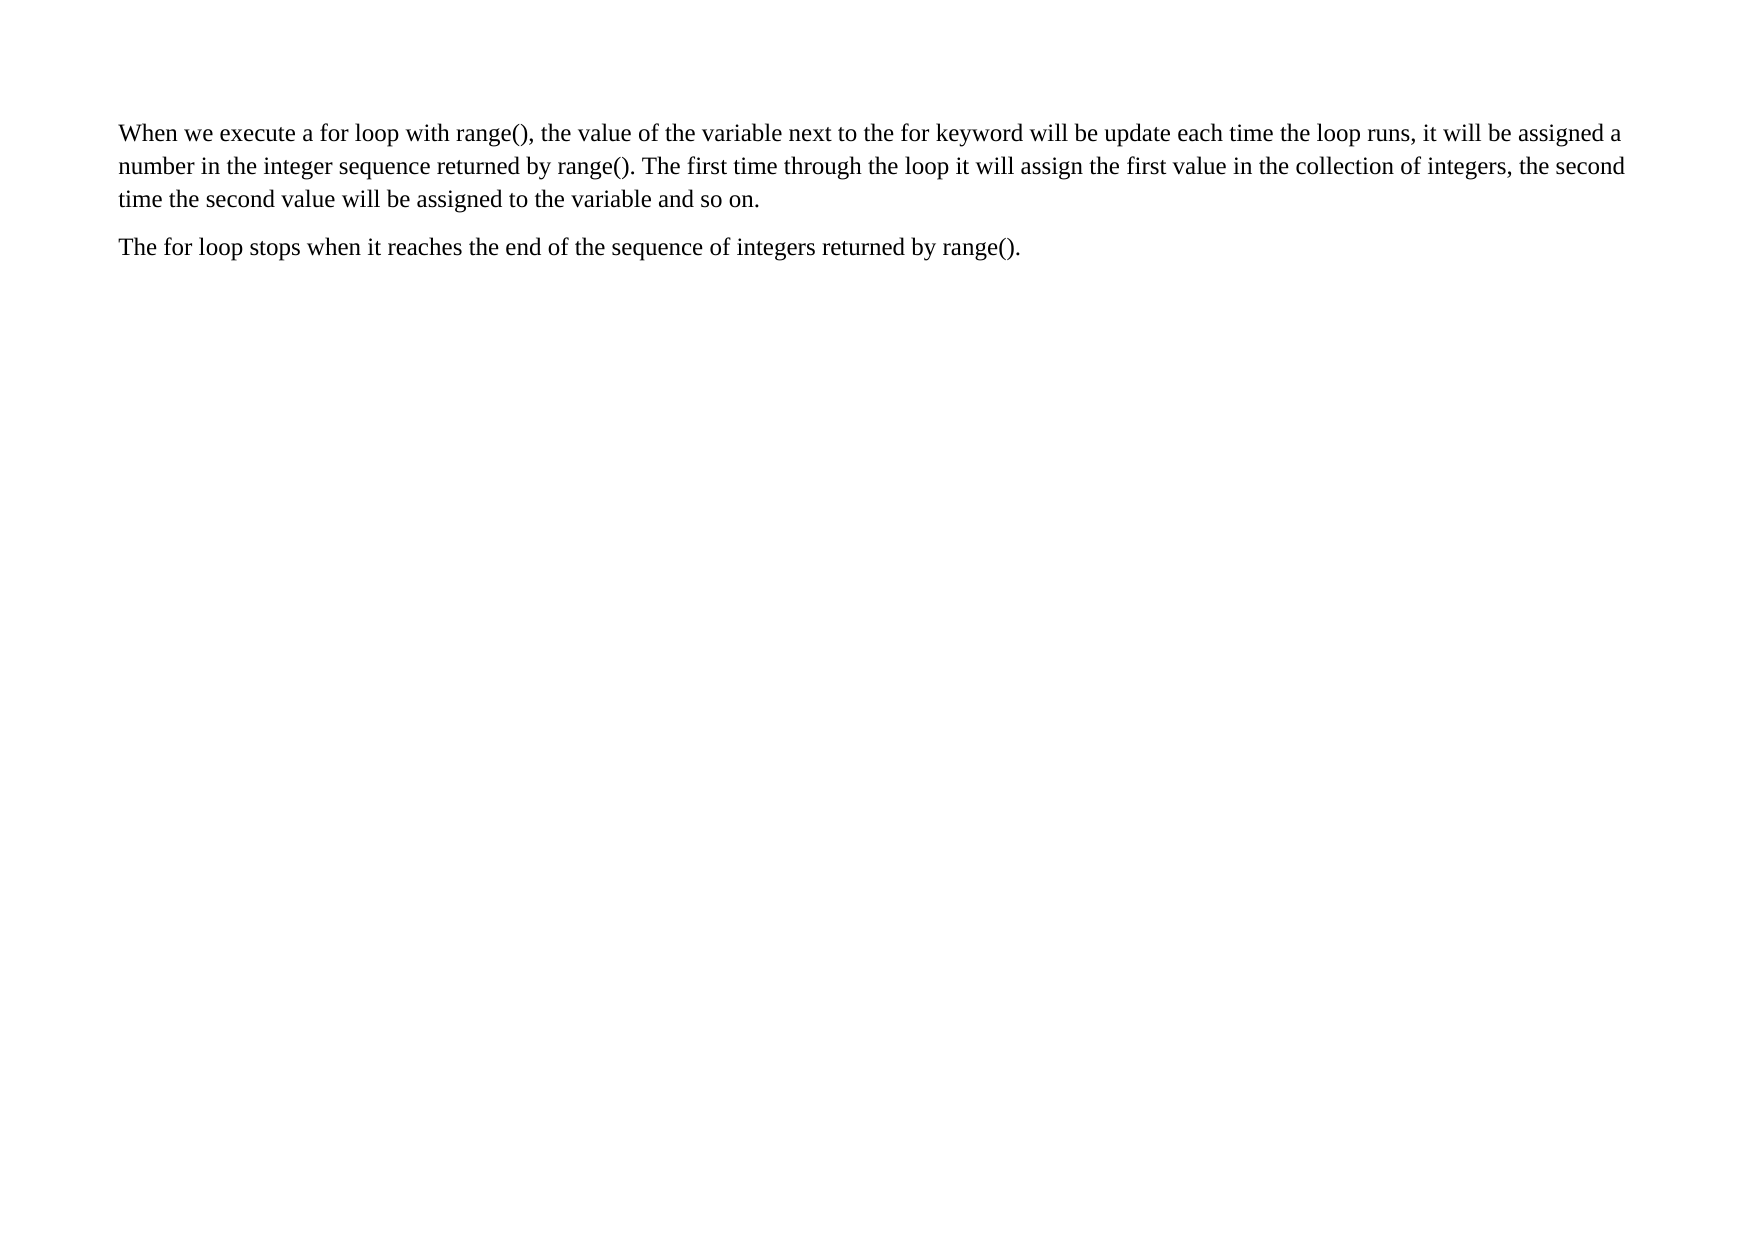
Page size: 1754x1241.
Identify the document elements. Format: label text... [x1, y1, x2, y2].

text The for loop stops when it reaches the end of the sequence of integers returned by range(). [118, 232, 1636, 261]
text When we execute a for loop with range(), the value of the variable next to the for keyword will be update each time the loop runs, it will be assigned a number in the integer sequence returned by range(). The first time through the loop it will assign the first value in the collection of integers, the second time the second value will be assigned to the variable and so on. [118, 118, 1636, 213]
